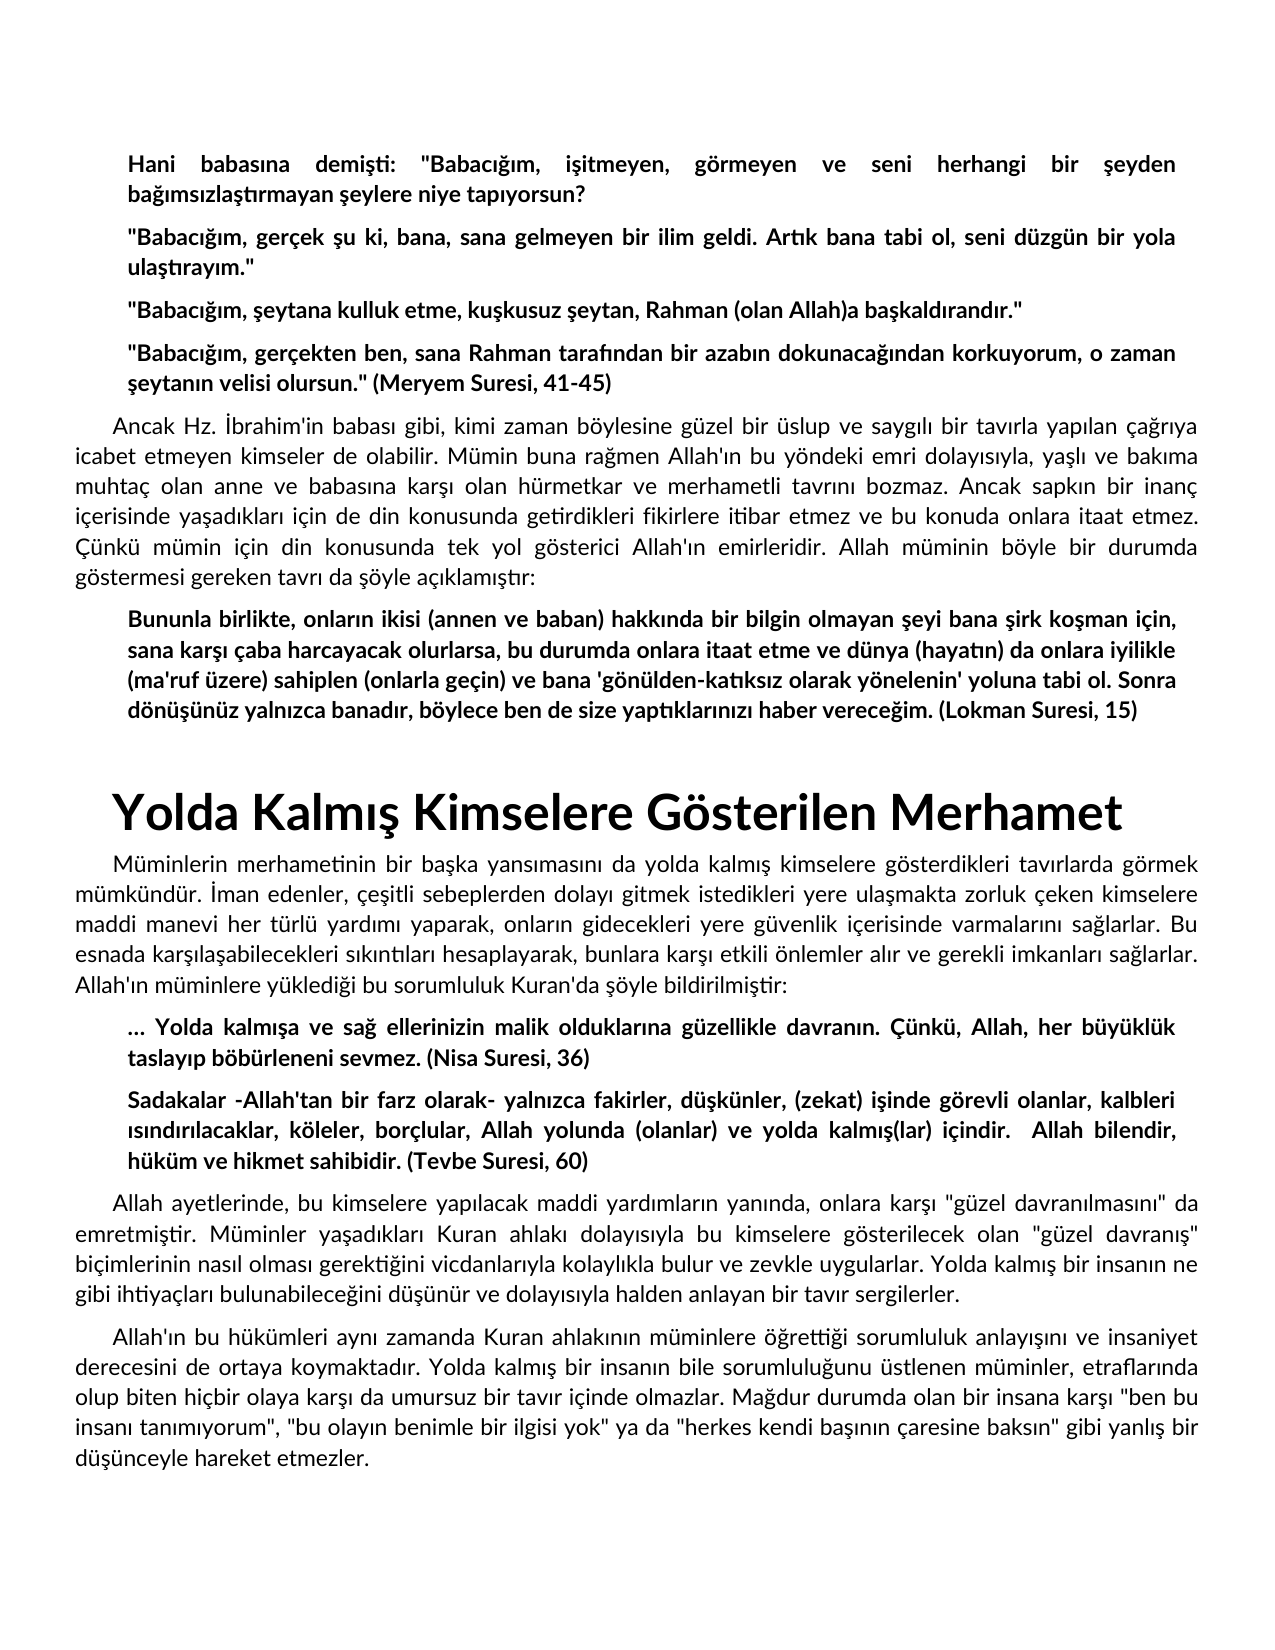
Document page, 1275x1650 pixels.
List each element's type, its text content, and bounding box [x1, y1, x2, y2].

text "Babacığım, gerçekten ben, sana Rahman tarafından bir azabın dokunacağından korkuyorum, o zaman şeytanın velisi olursun." (Meryem Suresi, 41-45) [127, 338, 1177, 396]
text Sadakalar -Allah'tan bir farz olarak- yalnızca fakirler, düşkünler, (zekat) işinde görevli olanlar, kalbleri ısındırılacaklar, köleler, borçlular, Allah yolunda (olanlar) ve yolda kalmış(lar) içindir. Allah bilendir, hüküm ve hikmet sahibidir. (Tevbe Suresi, 60) [127, 1086, 1177, 1174]
text Allah'ın bu hükümleri aynı zamanda Kuran ahlakının müminlere öğrettiği sorumluluk anlayışını ve insaniyet derecesini de ortaya koymaktadır. Yolda kalmış bir insanın bile sorumluluğunu üstlenen müminler, etraflarında olup biten hiçbir olaya karşı da umursuz bir tavır içinde olmazlar. Mağdur durumda olan bir insana karşı "ben bu insanı tanımıyorum", "bu olayın benimle bir ilgisi yok" ya da "herkes kendi başının çaresine baksın" gibi yanlış bir düşünceyle hareket etmezler. [75, 1322, 1200, 1471]
text Bununla birlikte, onların ikisi (annen ve baban) hakkında bir bilgin olmayan şeyi bana şirk koşman için, sana karşı çaba harcayacak olurlarsa, bu durumda onlara itaat etme ve dünya (hayatın) da onlara iyilikle (ma'ruf üzere) sahiplen (onlarla geçin) ve bana 'gönülden-katıksız olarak yönelenin' yoluna tabi ol. Sonra dönüşünüz yalnızca banadır, böylece ben de size yaptıklarınızı haber vereceğim. (Lokman Suresi, 15) [127, 605, 1177, 723]
text Müminlerin merhametinin bir başka yansımasını da yolda kalmış kimselere gösterdikleri tavırlarda görmek mümkündür. İman edenler, çeşitli sebeplerden dolayı gitmek istedikleri yere ulaşmakta zorluk çeken kimselere maddi manevi her türlü yardımı yaparak, onların gidecekleri yere güvenlik içerisinde varmalarını sağlarlar. Bu esnada karşılaşabilecekleri sıkıntıları hesaplayarak, bunlara karşı etkili önlemler alır ve gerekli imkanları sağlarlar. Allah'ın müminlere yüklediği bu sorumluluk Kuran'da şöyle bildirilmiştir: [75, 849, 1200, 998]
text Allah ayetlerinde, bu kimselere yapılacak maddi yardımların yanında, onlara karşı "güzel davranılmasını" da emretmiştir. Müminler yaşadıkları Kuran ahlakı dolayısıyla bu kimselere gösterilecek olan "güzel davranış" biçimlerinin nasıl olması gerektiğini vicdanlarıyla kolaylıkla bulur ve zevkle uygularlar. Yolda kalmış bir insanın ne gibi ihtiyaçları bulunabileceğini düşünür ve dolayısıyla halden anlayan bir tavır sergilerler. [75, 1189, 1200, 1307]
text … Yolda kalmışa ve sağ ellerinizin malik olduklarına güzellikle davranın. Çünkü, Allah, her büyüklük taslayıp böbürleneni sevmez. (Nisa Suresi, 36) [127, 1013, 1177, 1071]
text Hani babasına demişti: "Babacığım, işitmeyen, görmeyen ve seni herhangi bir şeyden bağımsızlaştırmayan şeylere niye tapıyorsun? [127, 150, 1177, 208]
text Ancak Hz. İbrahim'in babası gibi, kimi zaman böylesine güzel bir üslup ve saygılı bir tavırla yapılan çağrıya icabet etmeyen kimseler de olabilir. Mümin buna rağmen Allah'ın bu yöndeki emri dolayısıyla, yaşlı ve bakıma muhtaç olan anne ve babasına karşı olan hürmetkar ve merhametli tavrını bozmaz. Ancak sapkın bir inanç içerisinde yaşadıkları için de din konusunda getirdikleri fikirlere itibar etmez ve bu konuda onlara itaat etmez. Çünkü mümin için din konusunda tek yol gösterici Allah'ın emirleridir. Allah müminin böyle bir durumda göstermesi gereken tavrı da şöyle açıklamıştır: [75, 411, 1200, 590]
subtitle Yolda Kalmış Kimselere Gösterilen Merhamet [112, 781, 1200, 841]
text "Babacığım, gerçek şu ki, bana, sana gelmeyen bir ilim geldi. Artık bana tabi ol, seni düzgün bir yola ulaştırayım." [127, 223, 1177, 281]
text "Babacığım, şeytana kulluk etme, kuşkusuz şeytan, Rahman (olan Allah)a başkaldırandır." [127, 296, 1177, 323]
